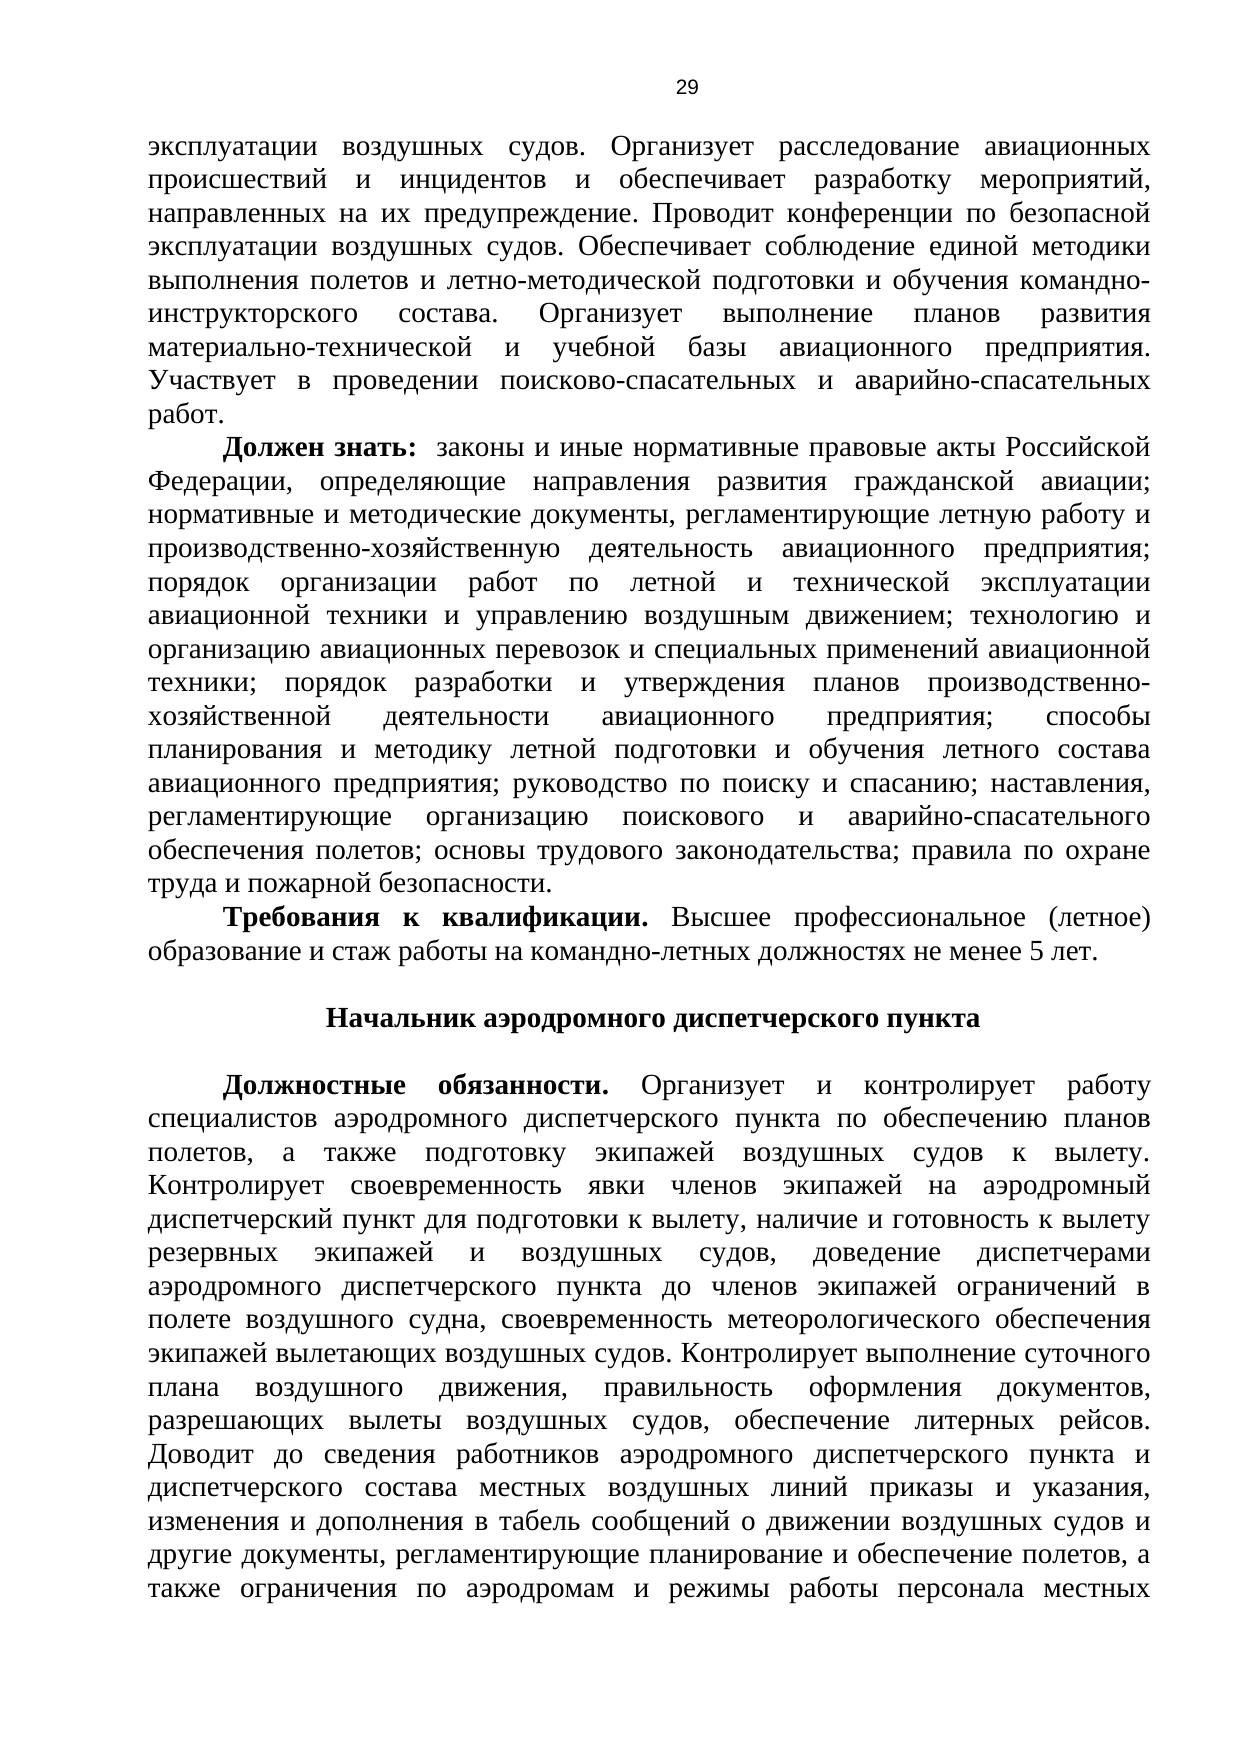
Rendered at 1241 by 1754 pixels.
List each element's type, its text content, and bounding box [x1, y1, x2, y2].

text Должностные обязанности. Организует и контролирует работу специалистов аэродромного диспетчерского пункта по обеспечению планов полетов, а также подготовку экипажей воздушных судов к вылету. Контролирует своевременность явки членов экипажей на аэродромный диспетчерский пункт для подготовки к вылету, наличие и готовность к вылету резервных экипажей и воздушных судов, доведение диспетчерами аэродромного диспетчерского пункта до членов экипажей ограничений в полете воздушного судна, своевременность метеорологического обеспечения экипажей вылетающих воздушных судов. Контролирует выполнение суточного плана воздушного движения, правильность оформления документов, разрешающих вылеты воздушных судов, обеспечение литерных рейсов. Доводит до сведения работников аэродромного диспетчерского пункта и диспетчерского состава местных воздушных линий приказы и указания, изменения и дополнения в табель сообщений о движении воздушных судов и другие документы, регламентирующие планирование и обеспечение полетов, а также ограничения по аэродромам и режимы работы персонала местных [148, 1067, 1152, 1603]
text эксплуатации воздушных судов. Организует расследование авиационных происшествий и инцидентов и обеспечивает разработку мероприятий, направленных на их предупреждение. Проводит конференции по безопасной эксплуатации воздушных судов. Обеспечивает соблюдение единой методики выполнения полетов и летно-методической подготовки и обучения командно-инструкторского состава. Организует выполнение планов развития материально-технической и учебной базы авиационного предприятия. Участвует в проведении поисково-спасательных и аварийно-спасательных работ. [148, 128, 1152, 429]
text Должен знать: законы и иные нормативные правовые акты Российской Федерации, определяющие направления развития гражданской авиации; нормативные и методические документы, регламентирующие летную работу и производственно-хозяйственную деятельность авиационного предприятия; порядок организации работ по летной и технической эксплуатации авиационной техники и управлению воздушным движением; технологию и организацию авиационных перевозок и специальных применений авиационной техники; порядок разработки и утверждения планов производственно-хозяйственной деятельности авиационного предприятия; способы планирования и методику летной подготовки и обучения летного состава авиационного предприятия; руководство по поиску и спасанию; наставления, регламентирующие организацию поискового и аварийно-спасательного обеспечения полетов; основы трудового законодательства; правила по охране труда и пожарной безопасности. [148, 429, 1152, 899]
subtitle Начальник аэродромного диспетчерского пункта [148, 1000, 1152, 1033]
text Требования к квалификации. Высшее профессиональное (летное) образование и стаж работы на командно-летных должностях не менее 5 лет. [148, 899, 1152, 966]
